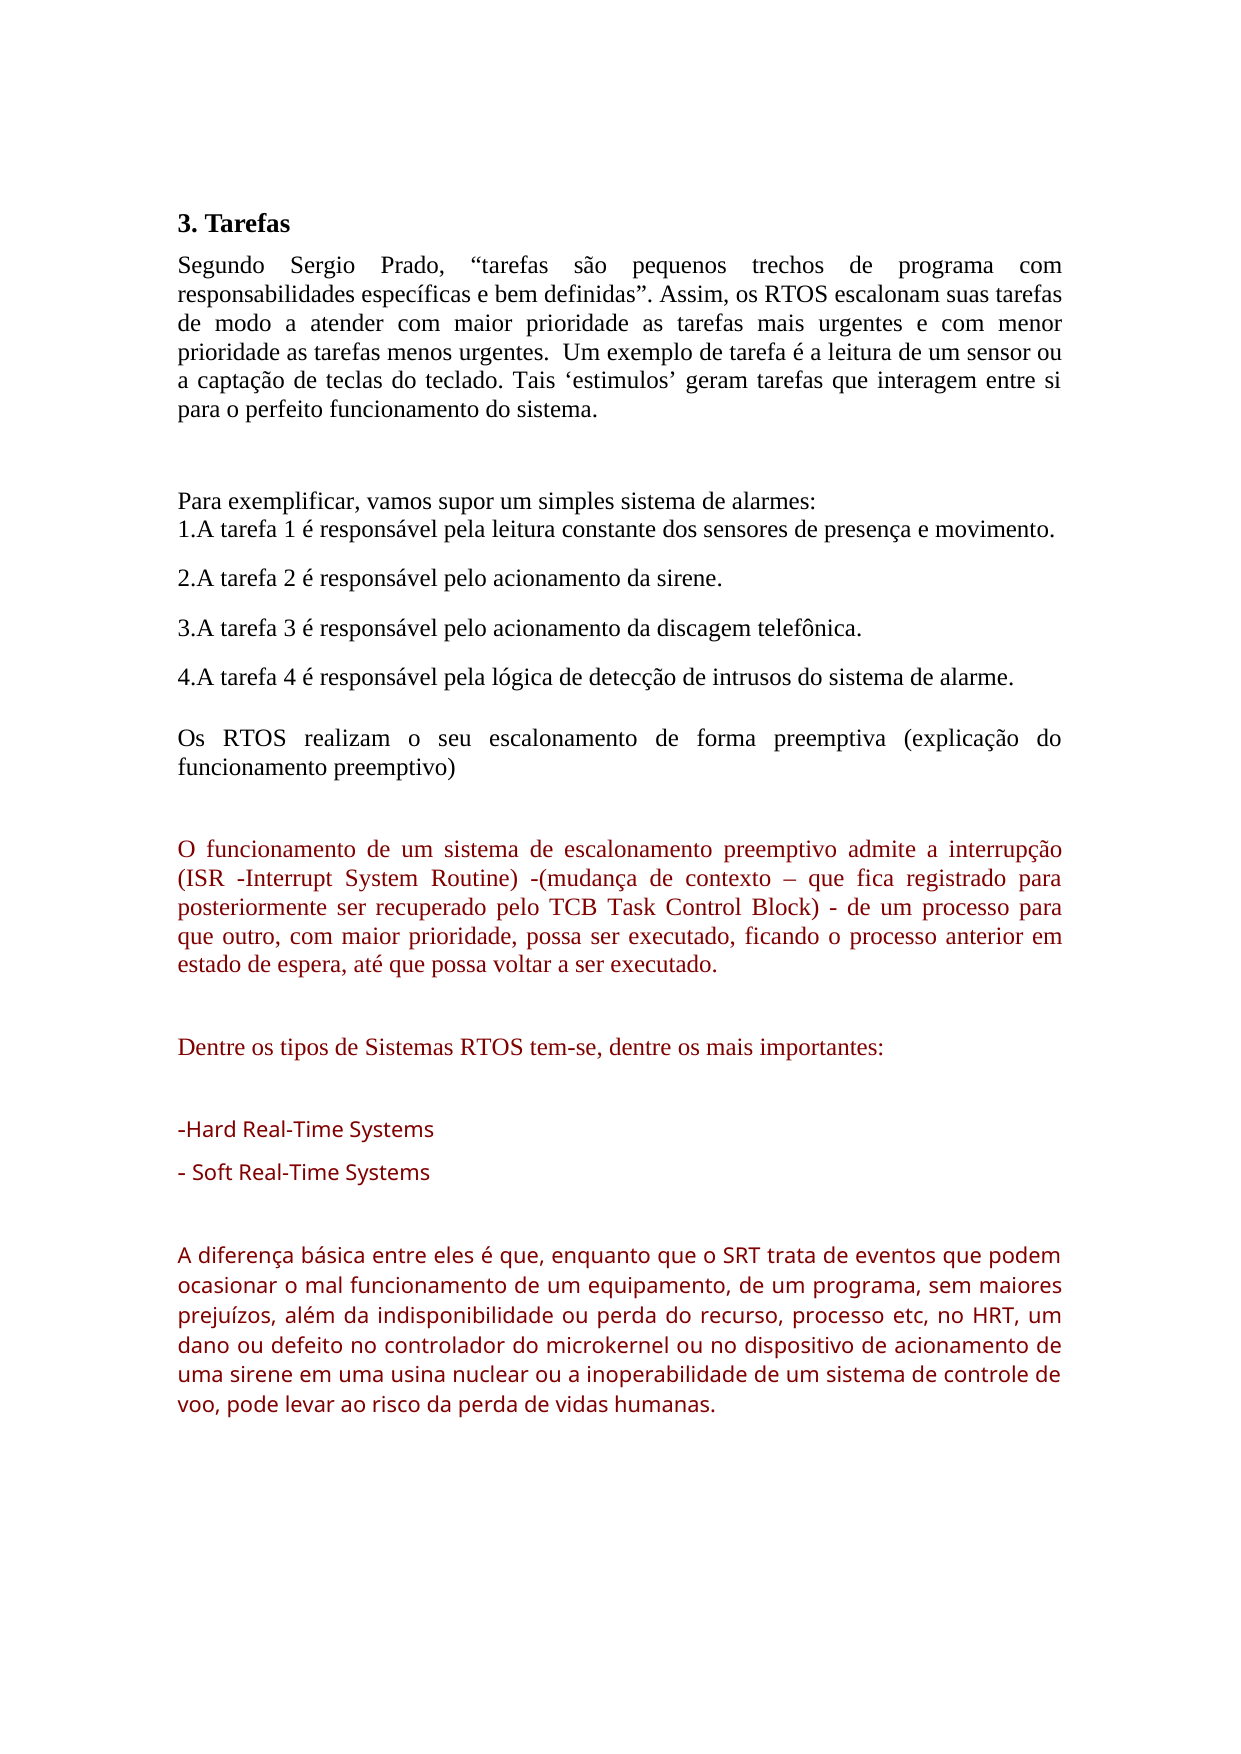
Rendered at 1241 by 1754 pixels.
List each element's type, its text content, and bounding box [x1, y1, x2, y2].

text -Hard Real-Time Systems [177, 1114, 1063, 1144]
list Os RTOS realizam o seu escalonamento de forma preemptiva (explicação do funcionamento preemptivo) [177, 723, 1063, 781]
list A tarefa 3 é responsável pelo acionamento da discagem telefônica. [177, 613, 1063, 641]
text A diferença básica entre eles é que, enquanto que o SRT trata de eventos que podem ocasionar o mal funcionamento de um equipamento, de um programa, sem maiores prejuízos, além da indisponibilidade ou perda do recurso, processo etc, no HRT, um dano ou defeito no controlador do microkernel ou no dispositivo de acionamento de uma sirene em uma usina nuclear ou a inoperabilidade de um sistema de controle de voo, pode levar ao risco da perda de vidas humanas. [177, 1240, 1063, 1419]
text O funcionamento de um sistema de escalonamento preemptivo admite a interrupção (ISR -Interrupt System Routine) -(mudança de contexto – que fica registrado para posteriormente ser recuperado pelo TCB Task Control Block) - de um processo para que outro, com maior prioridade, possa ser executado, ficando o processo anterior em estado de espera, até que possa voltar a ser executado. [177, 834, 1063, 978]
text Para exemplificar, vamos supor um simples sistema de alarmes: [177, 486, 1063, 514]
list A tarefa 4 é responsável pela lógica de detecção de intrusos do sistema de alarme. [177, 662, 1063, 690]
list A tarefa 1 é responsável pela leitura constante dos sensores de presença e movimento. [177, 514, 1063, 543]
subtitle 3. Tarefas [177, 207, 1063, 238]
text Segundo Sergio Prado, “tarefas são pequenos trechos de programa com responsabilidades específicas e bem definidas”. Assim, os RTOS escalonam suas tarefas de modo a atender com maior prioridade as tarefas mais urgentes e com menor prioridade as tarefas menos urgentes. Um exemplo de tarefa é a leitura de um sensor ou a captação de teclas do teclado. Tais ‘estimulos’ geram tarefas que interagem entre si para o perfeito funcionamento do sistema. [177, 250, 1063, 423]
text - Soft Real-Time Systems [177, 1157, 1063, 1187]
list A tarefa 2 é responsável pelo acionamento da sirene. [177, 563, 1063, 592]
text Dentre os tipos de Sistemas RTOS tem-se, dentre os mais importantes: [177, 1032, 1063, 1061]
